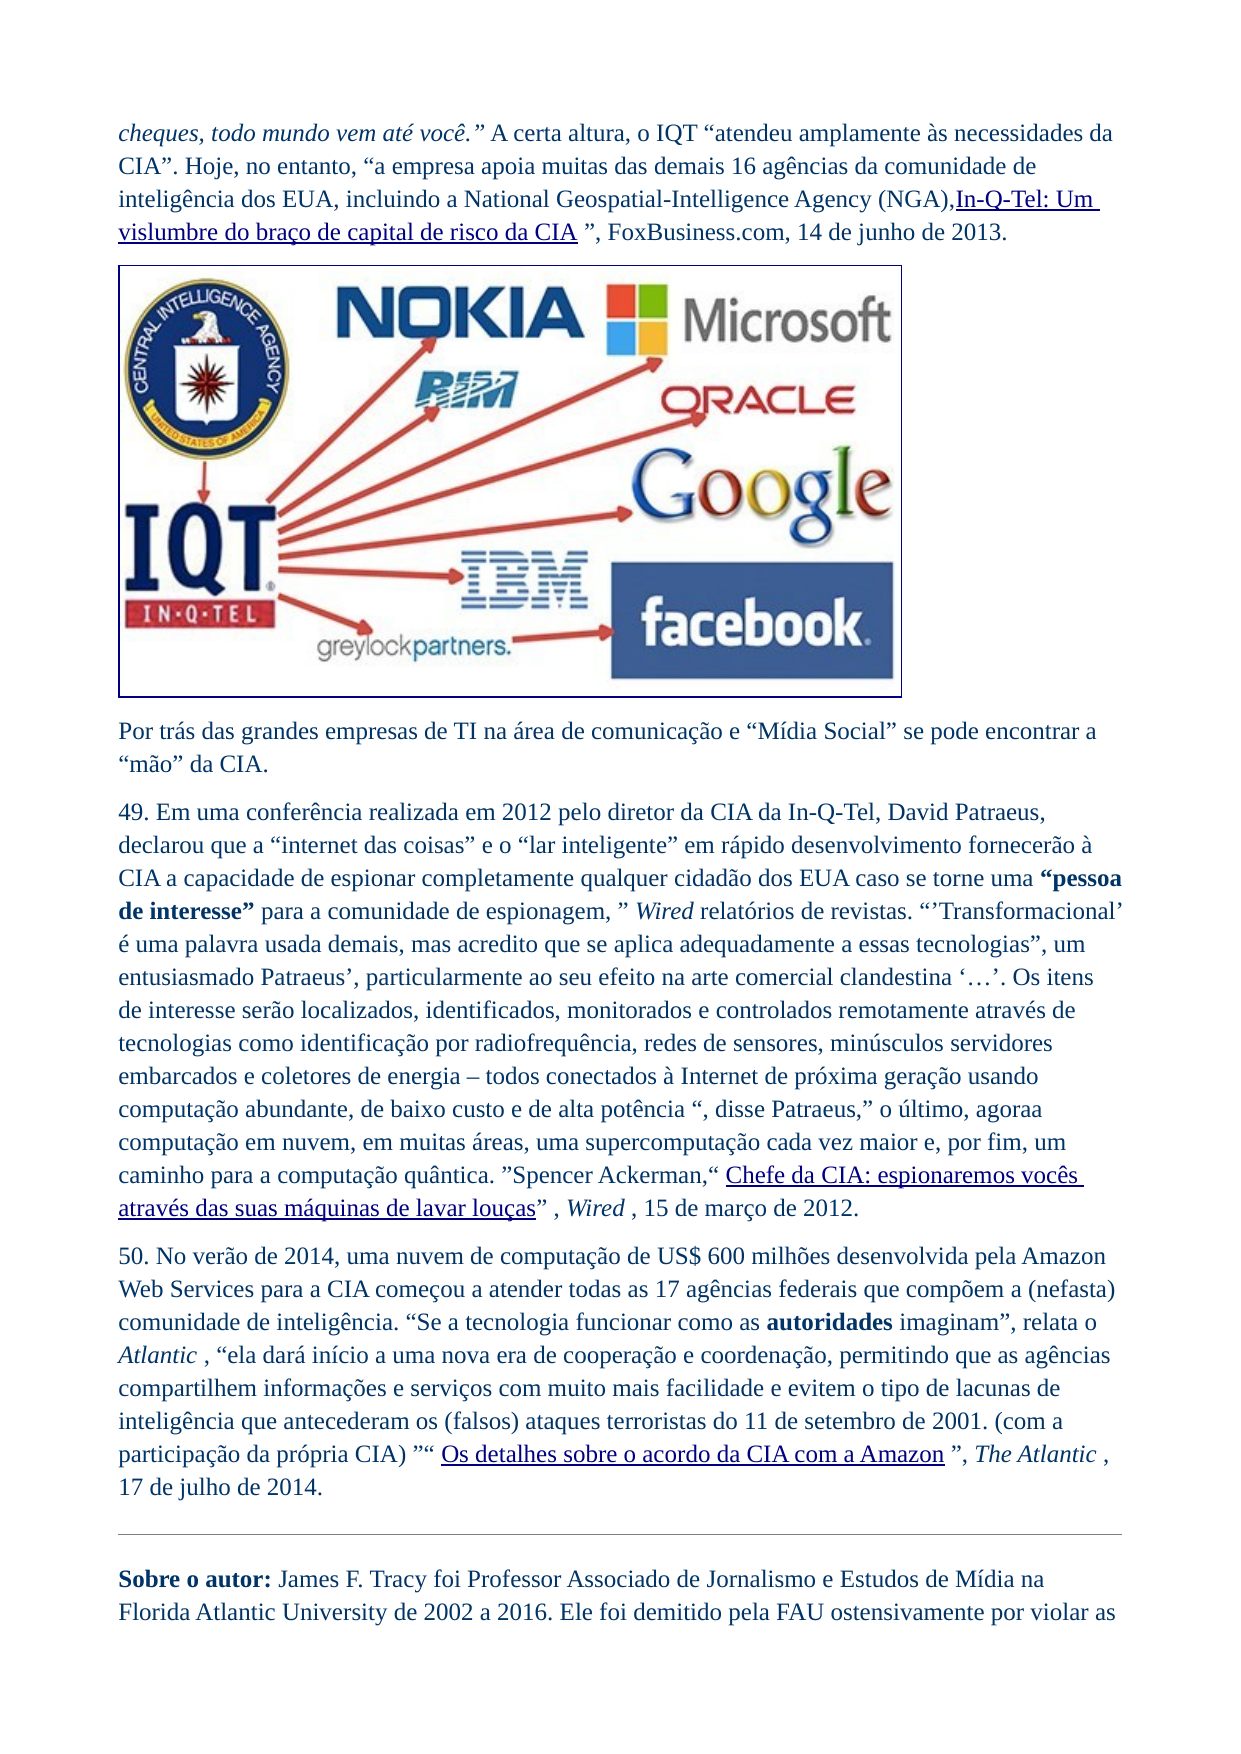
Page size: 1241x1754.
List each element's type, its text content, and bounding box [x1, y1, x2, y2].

text cheques, todo mundo vem até você.” A certa altura, o IQT “atendeu amplamente às necessidades da CIA”. Hoje, no entanto, “a empresa apoia muitas das demais 16 agências da comunidade de inteligência dos EUA, incluindo a National Geospatial-Intelligence Agency (NGA),In-Q-Tel: Um vislumbre do braço de capital de risco da CIA ”, FoxBusiness.com, 14 de junho de 2013. [118, 118, 1122, 246]
picture [120, 266, 901, 696]
text 49. Em uma conferência realizada em 2012 pelo diretor da CIA da In-Q-Tel, David Patraeus, declarou que a “internet das coisas” e o “lar inteligente” em rápido desenvolvimento fornecerão à CIA a capacidade de espionar completamente qualquer cidadão dos EUA caso se torne uma “pessoa de interesse” para a comunidade de espionagem, ” Wired relatórios de revistas. “’Transformacional’ é uma palavra usada demais, mas acredito que se aplica adequadamente a essas tecnologias”, um entusiasmado Patraeus’, particularmente ao seu efeito na arte comercial clandestina ‘…’. Os itens de interesse serão localizados, identificados, monitorados e controlados remotamente através de tecnologias como identificação por radiofrequência, redes de sensores, minúsculos servidores embarcados e coletores de energia – todos conectados à Internet de próxima geração usando computação abundante, de baixo custo e de alta potência “, disse Patraeus,” o último, agoraa computação em nuvem, em muitas áreas, uma supercomputação cada vez maior e, por fim, um caminho para a computação quântica. ”Spencer Ackerman,“ Chefe da CIA: espionaremos vocês através das suas máquinas de lavar louças” , Wired , 15 de março de 2012. [118, 797, 1122, 1222]
text 50. No verão de 2014, uma nuvem de computação de US$ 600 milhões desenvolvida pela Amazon Web Services para a CIA começou a atender todas as 17 agências federais que compõem a (nefasta) comunidade de inteligência. “Se a tecnologia funcionar como as autoridades imaginam”, relata o Atlantic , “ela dará início a uma nova era de cooperação e coordenação, permitindo que as agências compartilhem informações e serviços com muito mais facilidade e evitem o tipo de lacunas de inteligência que antecederam os (falsos) ataques terroristas do 11 de setembro de 2001. (com a participação da própria CIA) ”“ Os detalhes sobre o acordo da CIA com a Amazon ”, The Atlantic , 17 de julho de 2014. [118, 1241, 1122, 1501]
text Por trás das grandes empresas de TI na área de comunicação e “Mídia Social” se pode encontrar a “mão” da CIA. [118, 716, 1122, 778]
text Sobre o autor: James F. Tracy foi Professor Associado de Jornalismo e Estudos de Mídia na Florida Atlantic University de 2002 a 2016. Ele foi demitido pela FAU ostensivamente por violar as [118, 1564, 1122, 1626]
